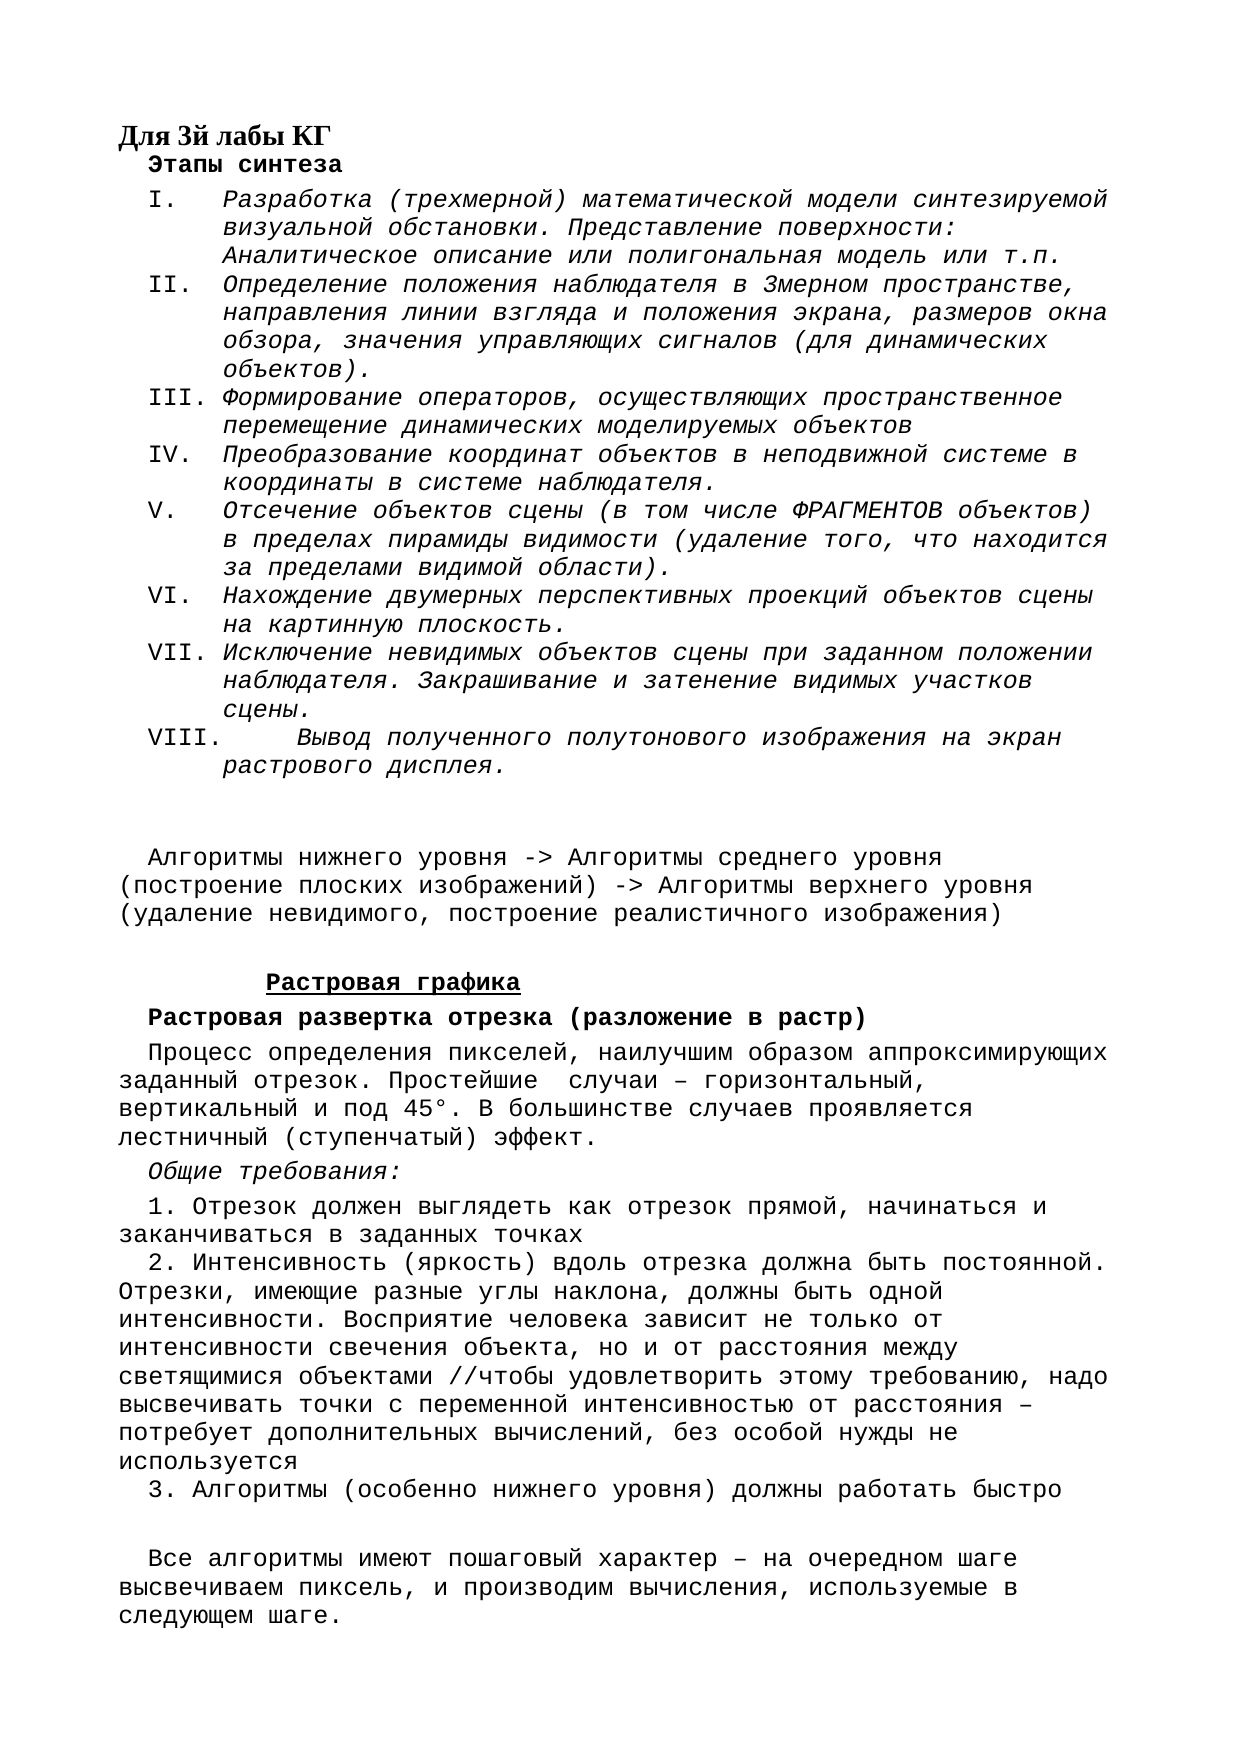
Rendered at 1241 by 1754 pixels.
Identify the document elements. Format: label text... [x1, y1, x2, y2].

list Формирование операторов, осуществляющих пространственное перемещение динамических моделируемых объектов [148, 384, 1122, 441]
text Растровая графика [192, 970, 1122, 998]
list Алгоритмы (особенно нижнего уровня) должны работать быстро [118, 1477, 1122, 1505]
list Преобразование координат объектов в неподвижной системе в координаты в системе наблюдателя. [148, 441, 1122, 498]
list Отрезок должен выглядеть как отрезок прямой, начинаться и заканчиваться в заданных точках [118, 1193, 1122, 1250]
text Все алгоритмы имеют пошаговый характер – на очередном шаге высвечиваем пиксель, и производим вычисления, используемые в следующем шаге. [118, 1546, 1122, 1631]
text Этапы синтеза [118, 152, 1122, 180]
text Для 3й лабы КГ [118, 118, 1122, 152]
list Разработка (трехмерной) математической модели синтезируемой визуальной обстановки. Представление поверхности: Аналитическое описание или полигональная модель или т.п. [148, 186, 1122, 271]
list Отсечение объектов сцены (в том числе ФРАГМЕНТОВ объектов) в пределах пирамиды видимости (удаление того, что находится за пределами видимой области). [148, 498, 1122, 583]
list Исключение невидимых объектов сцены при заданном положении наблюдателя. Закрашивание и затенение видимых участков сцены. [148, 639, 1122, 724]
list Нахождение двумерных перспективных проекций объектов сцены на картинную плоскость. [148, 583, 1122, 639]
text Растровая развертка отрезка (разложение в растр) [118, 1004, 1122, 1033]
list Определение положения наблюдателя в 3мерном пространстве, направления линии взгляда и положения экрана, размеров окна обзора, значения управляющих сигналов (для динамических объектов). [148, 271, 1122, 384]
text Процесс определения пикселей, наилучшим образом аппроксимирующих заданный отрезок. Простейшие случаи – горизонтальный, вертикальный и под 45°. В большинстве случаев проявляется лестничный (ступенчатый) эффект. [118, 1039, 1122, 1152]
text Алгоритмы нижнего уровня -> Алгоритмы среднего уровня (построение плоских изображений) -> Алгоритмы верхнего уровня (удаление невидимого, построение реалистичного изображения) [118, 844, 1122, 929]
text Общие требования: [118, 1159, 1122, 1187]
list Вывод полученного полутонового изображения на экран растрового дисплея. [148, 724, 1122, 781]
list Интенсивность (яркость) вдоль отрезка должна быть постоянной. Отрезки, имеющие разные углы наклона, должны быть одной интенсивности. Восприятие человека зависит не только от интенсивности свечения объекта, но и от расстояния между светящимися объектами //чтобы удовлетворить этому требованию, надо высвечивать точки с переменной интенсивностью от расстояния – потребует дополнительных вычислений, без особой нужды не используется [118, 1250, 1122, 1477]
